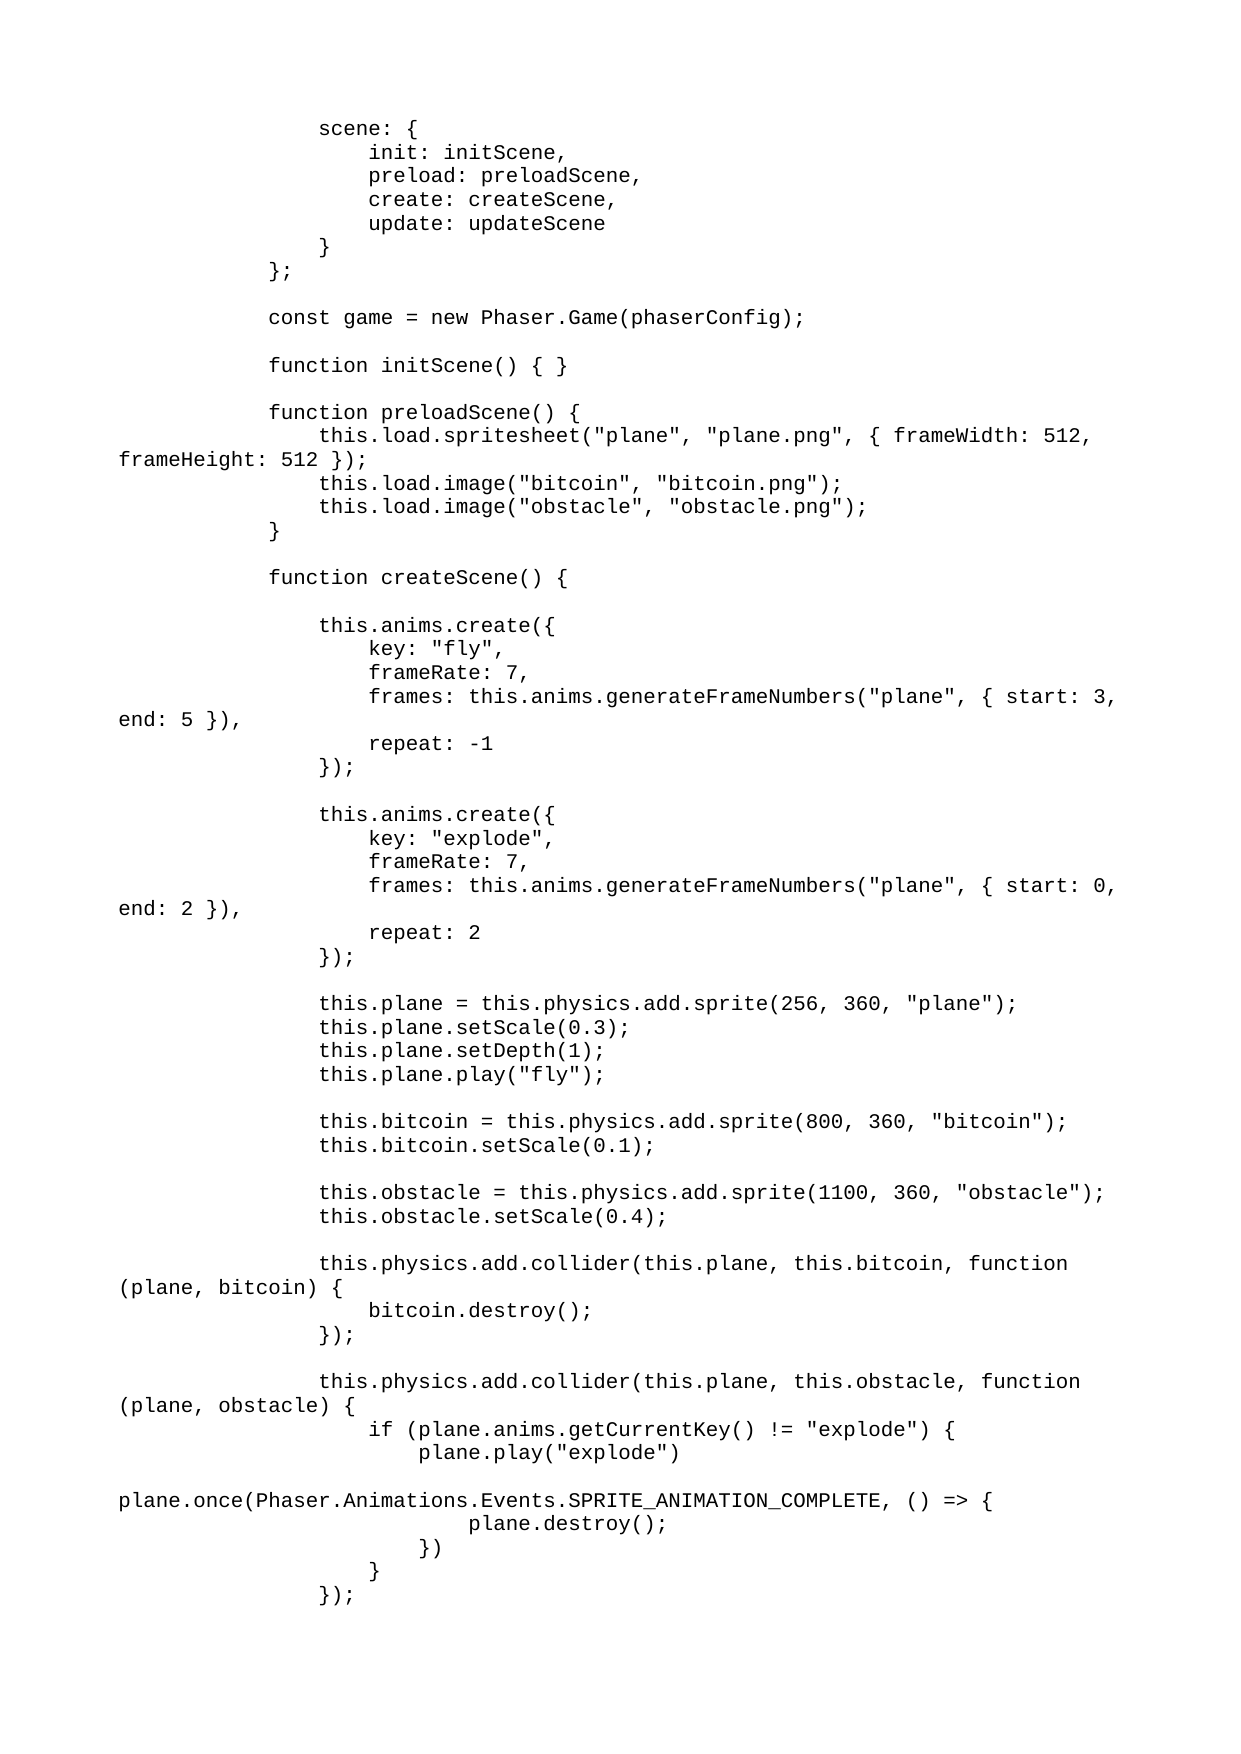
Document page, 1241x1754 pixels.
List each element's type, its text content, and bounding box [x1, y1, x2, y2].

text } [118, 236, 1122, 260]
text plane.destroy(); [118, 1513, 1122, 1537]
text this.plane.setScale(0.3); [118, 1017, 1122, 1040]
text this.plane.play("fly"); [118, 1064, 1122, 1088]
text this.bitcoin = this.physics.add.sprite(800, 360, "bitcoin"); [118, 1111, 1122, 1135]
text function createScene() { [118, 567, 1122, 591]
text this.anims.create({ [118, 804, 1122, 827]
text frameRate: 7, [118, 662, 1122, 686]
text this.load.spritesheet("plane", "plane.png", { frameWidth: 512, frameHeight: 512 }); [118, 426, 1122, 473]
text plane.once(Phaser.Animations.Events.SPRITE_ANIMATION_COMPLETE, () => { [118, 1466, 1122, 1513]
text }); [118, 1584, 1122, 1608]
text bitcoin.destroy(); [118, 1300, 1122, 1324]
text this.obstacle.setScale(0.4); [118, 1206, 1122, 1229]
text function initScene() { } [118, 354, 1122, 378]
text if (plane.anims.getCurrentKey() != "explode") { [118, 1419, 1122, 1442]
text frameRate: 7, [118, 851, 1122, 875]
text this.load.image("bitcoin", "bitcoin.png"); [118, 473, 1122, 496]
text function preloadScene() { [118, 402, 1122, 426]
text this.plane.setDepth(1); [118, 1040, 1122, 1064]
text preload: preloadScene, [118, 165, 1122, 189]
text }); [118, 757, 1122, 780]
text } [118, 520, 1122, 544]
text this.anims.create({ [118, 615, 1122, 638]
text }) [118, 1537, 1122, 1561]
text frames: this.anims.generateFrameNumbers("plane", { start: 0, end: 2 }), [118, 875, 1122, 922]
text scene: { [118, 118, 1122, 142]
text key: "explode", [118, 827, 1122, 851]
text this.load.image("obstacle", "obstacle.png"); [118, 496, 1122, 520]
text }); [118, 946, 1122, 969]
text }; [118, 260, 1122, 284]
text update: updateScene [118, 213, 1122, 236]
text this.bitcoin.setScale(0.1); [118, 1135, 1122, 1158]
text this.obstacle = this.physics.add.sprite(1100, 360, "obstacle"); [118, 1182, 1122, 1206]
text init: initScene, [118, 142, 1122, 165]
text this.physics.add.collider(this.plane, this.obstacle, function (plane, obstacle) { [118, 1371, 1122, 1419]
text key: "fly", [118, 638, 1122, 662]
text }); [118, 1324, 1122, 1348]
text repeat: 2 [118, 922, 1122, 946]
text create: createScene, [118, 189, 1122, 213]
text repeat: -1 [118, 733, 1122, 757]
text frames: this.anims.generateFrameNumbers("plane", { start: 3, end: 5 }), [118, 686, 1122, 733]
text } [118, 1561, 1122, 1584]
text const game = new Phaser.Game(phaserConfig); [118, 307, 1122, 331]
text plane.play("explode") [118, 1442, 1122, 1466]
text this.plane = this.physics.add.sprite(256, 360, "plane"); [118, 993, 1122, 1017]
text this.physics.add.collider(this.plane, this.bitcoin, function (plane, bitcoin) { [118, 1253, 1122, 1300]
